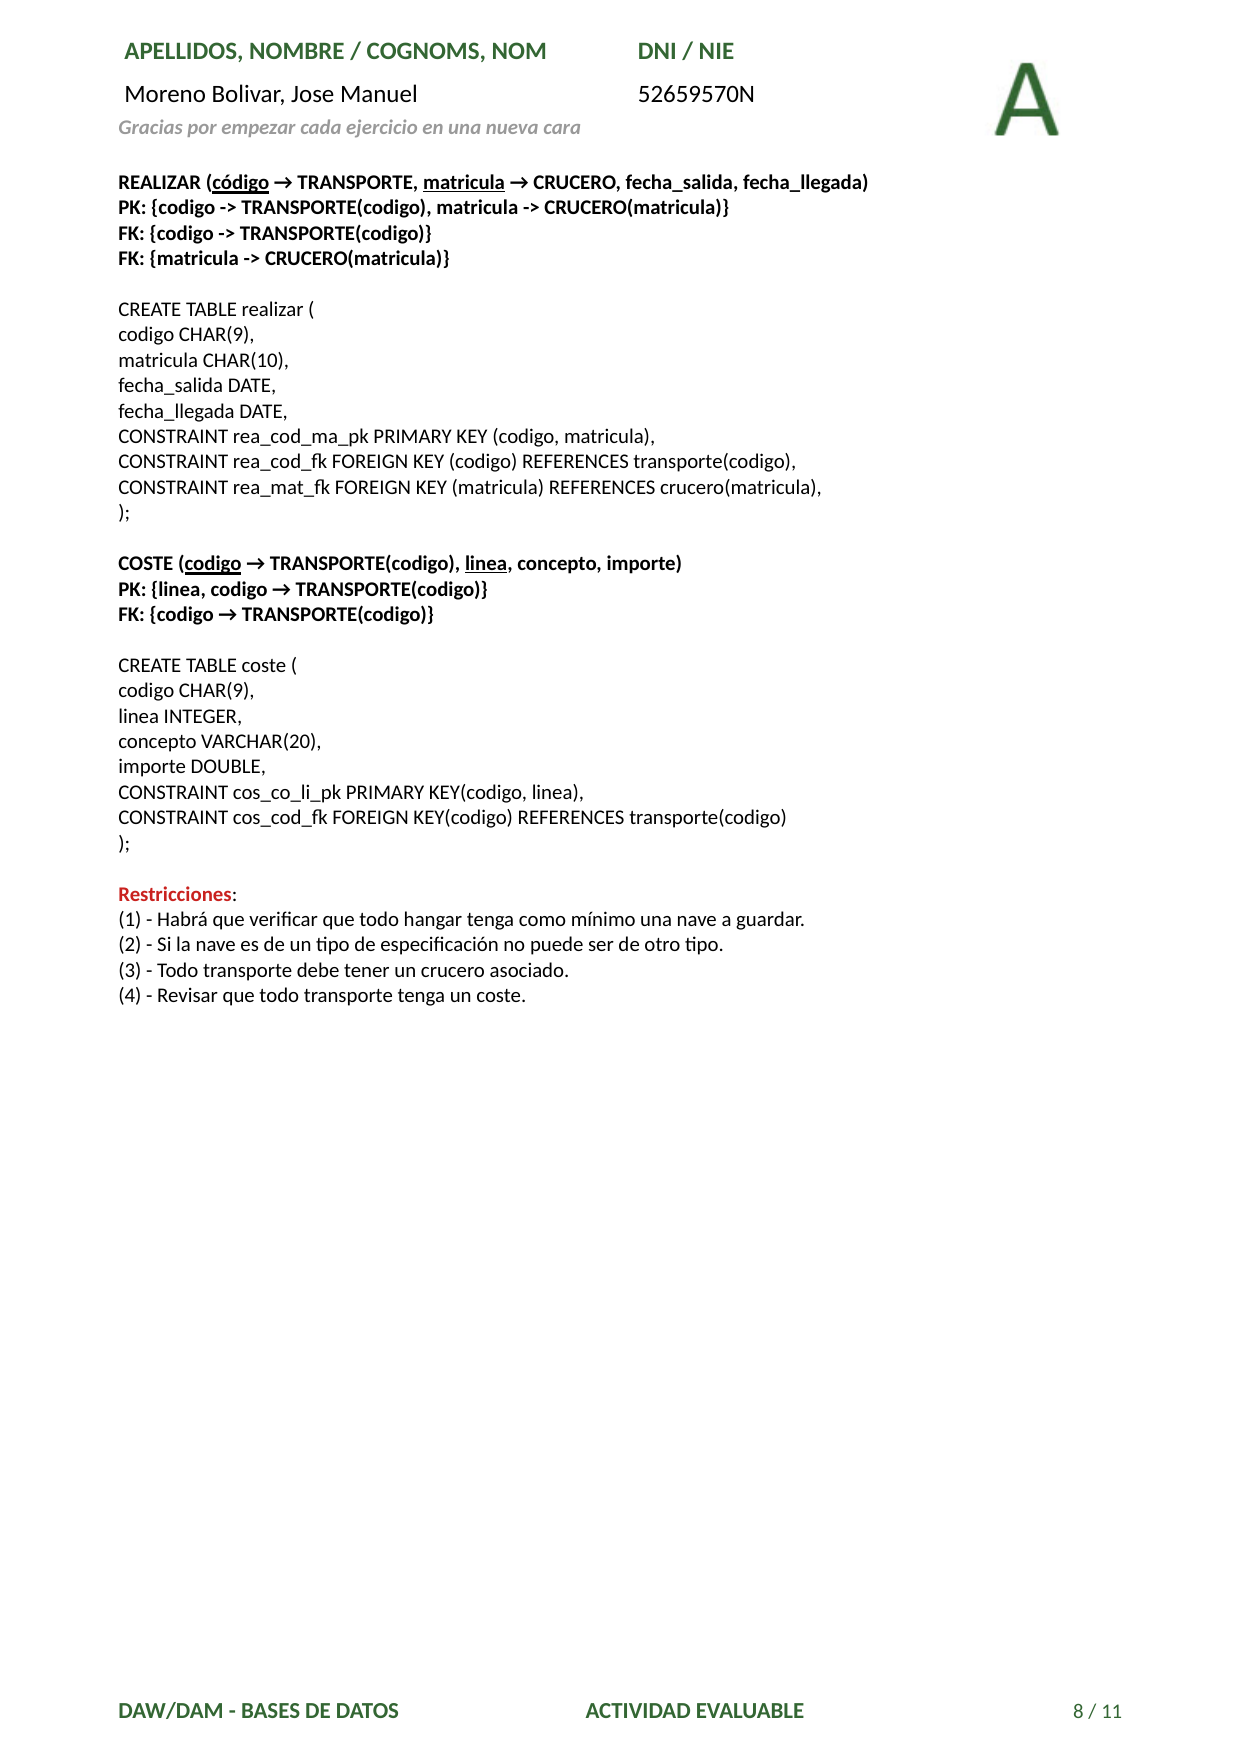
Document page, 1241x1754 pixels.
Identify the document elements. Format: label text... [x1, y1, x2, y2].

text CONSTRAINT rea_cod_ma_pk PRIMARY KEY (codigo, matricula), [118, 423, 1122, 449]
text CONSTRAINT rea_mat_fk FOREIGN KEY (matricula) REFERENCES crucero(matricula), [118, 474, 1122, 499]
text matricula CHAR(10), [118, 347, 1122, 372]
text (1) - Habrá que verificar que todo hangar tenga como mínimo una nave a guardar. [118, 906, 1122, 932]
text CONSTRAINT cos_co_li_pk PRIMARY KEY(codigo, linea), [118, 779, 1122, 804]
text CONSTRAINT rea_cod_fk FOREIGN KEY (codigo) REFERENCES transporte(codigo), [118, 449, 1122, 474]
text fecha_llegada DATE, [118, 398, 1122, 423]
text linea INTEGER, [118, 703, 1122, 728]
text codigo CHAR(9), [118, 322, 1122, 347]
text fecha_salida DATE, [118, 372, 1122, 398]
text COSTE (codigo → TRANSPORTE(codigo), linea, concepto, importe) PK: {linea, codigo → TRANSPORTE(codigo)} FK: {codigo → TRANSPORTE(codigo)} [118, 550, 1122, 627]
text CREATE TABLE realizar ( [118, 296, 1122, 322]
text CONSTRAINT cos_cod_fk FOREIGN KEY(codigo) REFERENCES transporte(codigo) [118, 804, 1122, 830]
picture [984, 35, 1065, 164]
text codigo CHAR(9), [118, 677, 1122, 703]
text (2) - Si la nave es de un tipo de especificación no puede ser de otro tipo. [118, 932, 1122, 957]
text ); [118, 499, 1122, 525]
text CREATE TABLE coste ( [118, 652, 1122, 677]
text REALIZAR (código → TRANSPORTE, matricula → CRUCERO, fecha_salida, fecha_llegada) PK: {codigo -> TRANSPORTE(codigo), matricula -> CRUCERO(matricula)} FK: {codigo -> TRANSPORTE(codigo)} FK: {matricula -> CRUCERO(matricula)} [118, 169, 1122, 271]
text concepto VARCHAR(20), [118, 728, 1122, 754]
text importe DOUBLE, [118, 754, 1122, 779]
text (3) - Todo transporte debe tener un crucero asociado. [118, 957, 1122, 982]
text Restricciones: [118, 881, 1122, 906]
text ); [118, 830, 1122, 855]
text (4) - Revisar que todo transporte tenga un coste. [118, 982, 1122, 1008]
